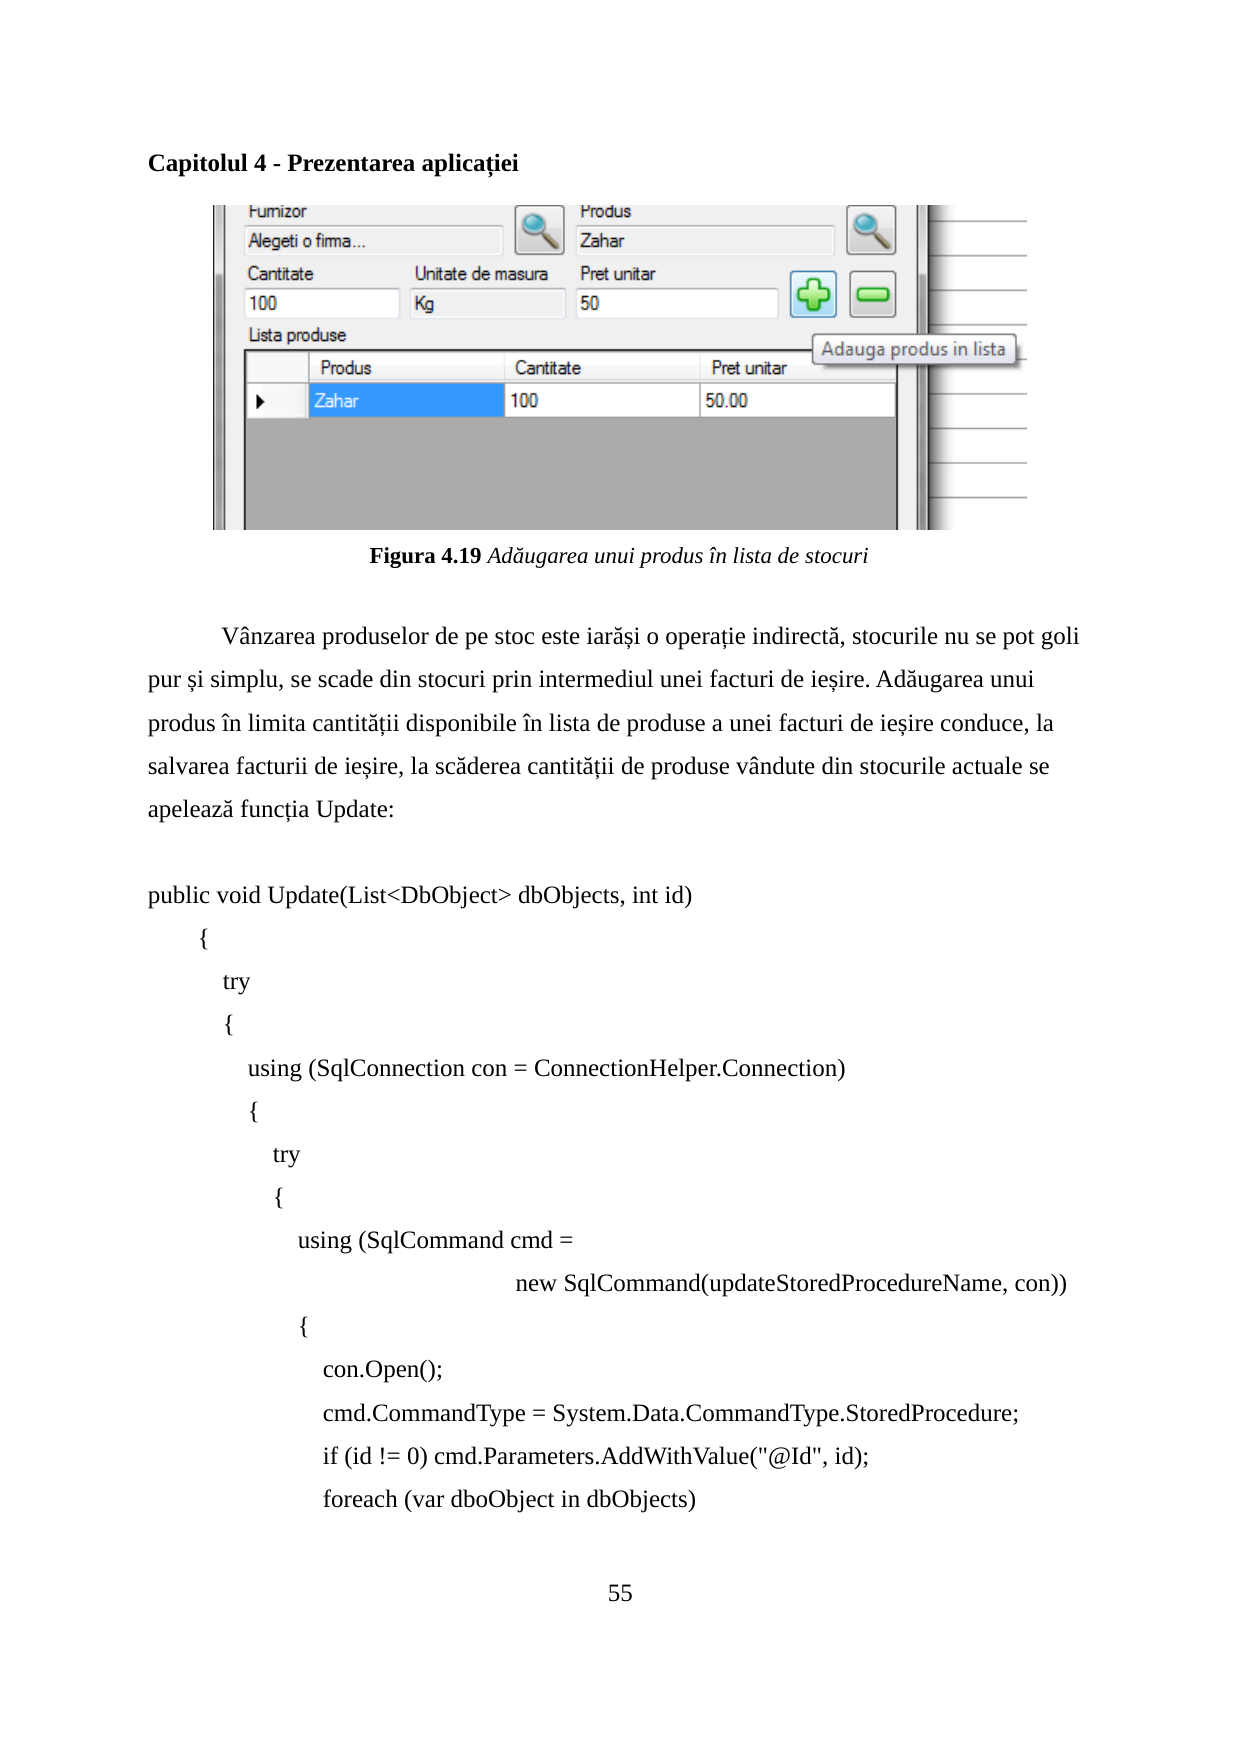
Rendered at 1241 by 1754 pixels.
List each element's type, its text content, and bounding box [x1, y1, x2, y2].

text if (id != 0) cmd.Parameters.AddWithValue("@Id", id); [148, 1441, 1093, 1469]
text using (SqlCommand cmd = [148, 1225, 1093, 1254]
text { [148, 923, 1093, 952]
text Vânzarea produselor de pe stoc este iarăși o operație indirectă, stocurile nu se pot goli pur și simplu, se scade din stocuri prin intermediul unei facturi de ieșire. Adăugarea unui produs în limita cantității disponibile în lista de produse a unei facturi de ieșire conduce, la salvarea facturii de ieșire, la scăderea cantității de produse vândute din stocurile actuale se apelează funcția Update: [148, 621, 1093, 823]
text { [148, 1182, 1093, 1211]
text { [148, 1096, 1093, 1124]
text cmd.CommandType = System.Data.CommandType.StoredProcedure; [148, 1398, 1093, 1426]
text Figura 4.19 Adăugarea unui produs în lista de stocuri [148, 206, 1093, 569]
text { [148, 1311, 1093, 1340]
text { [148, 1009, 1093, 1038]
text foreach (var dboObject in dbObjects) [148, 1484, 1093, 1513]
text try [148, 1139, 1093, 1168]
text public void Update(List<DbObject> dbObjects, int id) [148, 880, 1093, 909]
text new SqlCommand(updateStoredProcedureName, con)) [148, 1268, 1093, 1297]
text con.Open(); [148, 1354, 1093, 1383]
picture [213, 205, 1028, 530]
text try [148, 966, 1093, 995]
text using (SqlConnection con = ConnectionHelper.Connection) [148, 1053, 1093, 1081]
